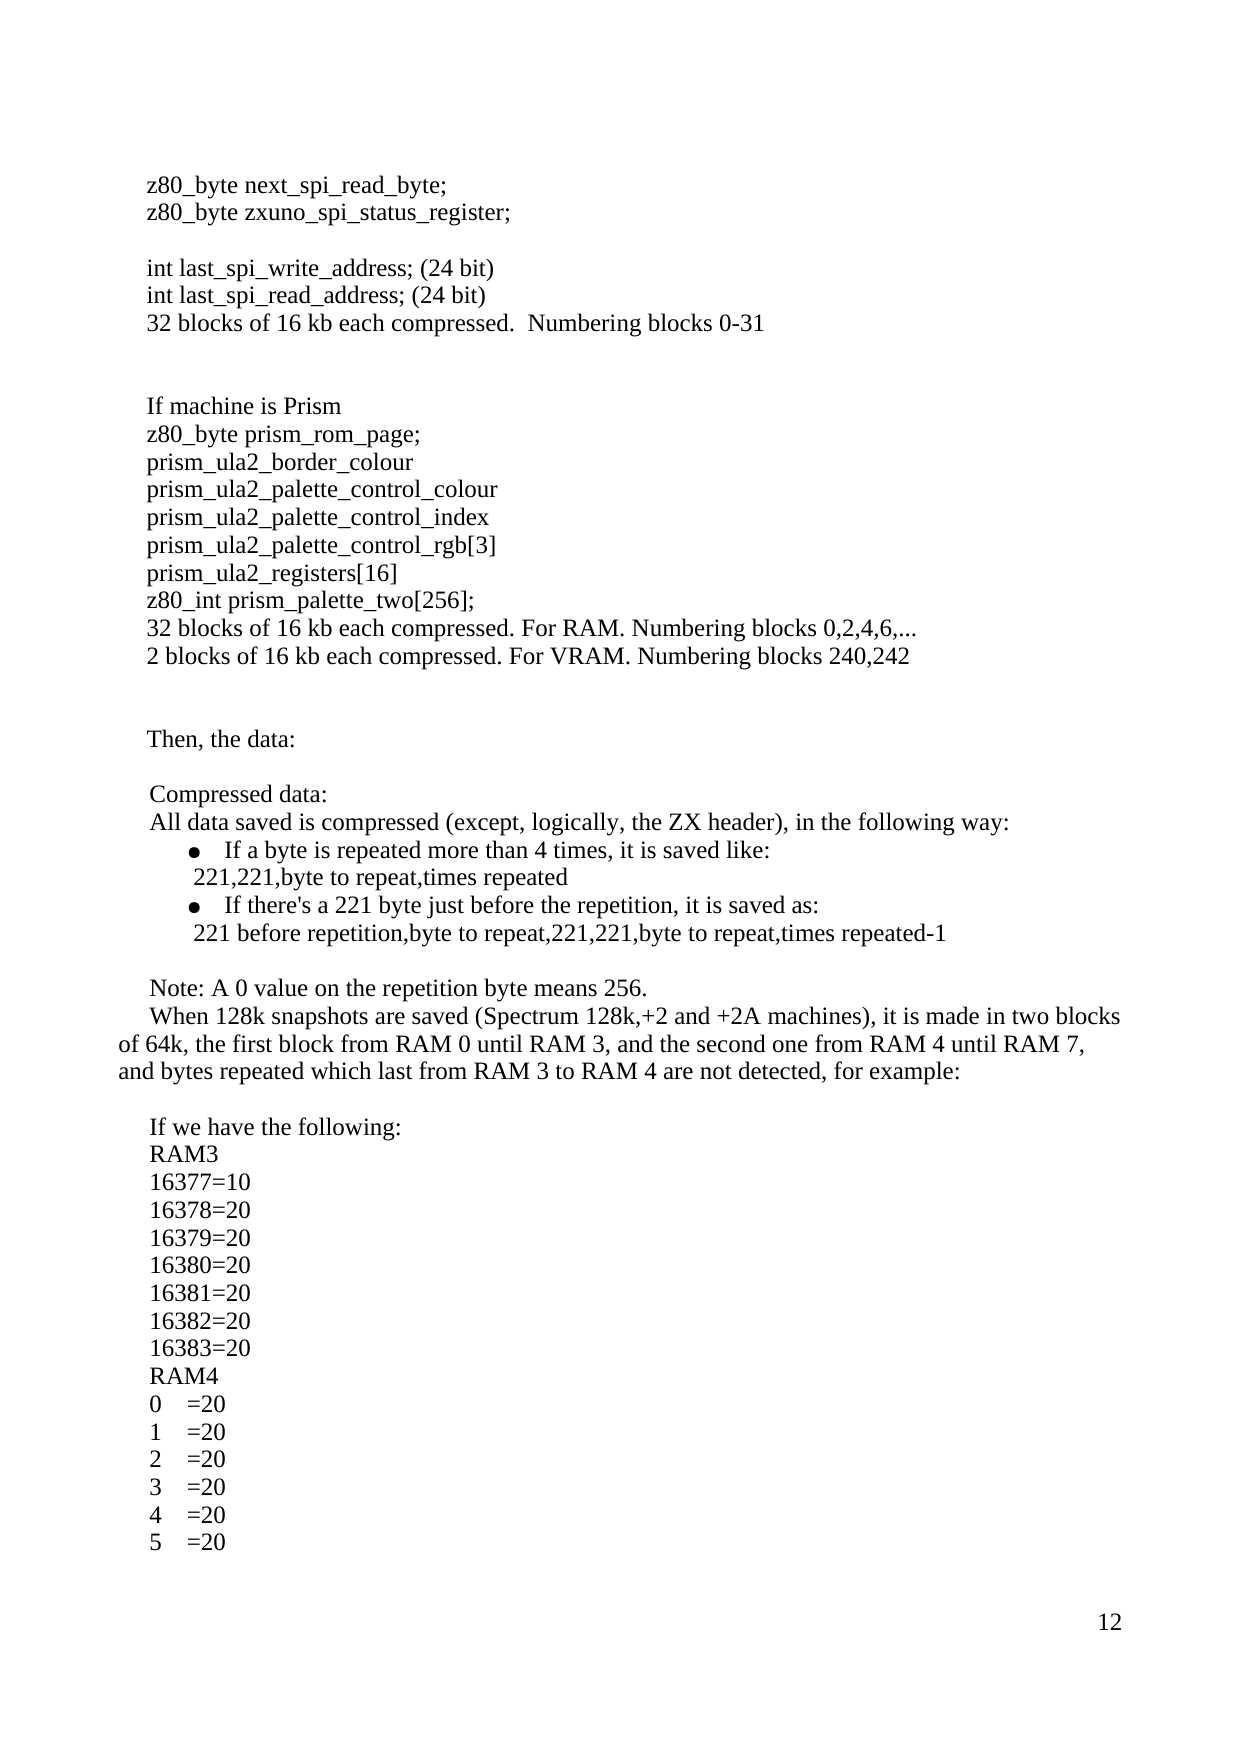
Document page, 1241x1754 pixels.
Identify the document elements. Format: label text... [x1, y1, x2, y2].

text z80_byte zxuno_spi_status_register; [118, 198, 1122, 226]
text 16382=20 [118, 1307, 1122, 1334]
list 221 before repetition,byte to repeat,221,221,byte to repeat,times repeated-1 [156, 919, 1122, 947]
list 221,221,byte to repeat,times repeated [156, 863, 1122, 891]
text RAM4 [118, 1362, 1122, 1390]
text prism_ula2_border_colour [118, 448, 1122, 476]
text int last_spi_read_address; (24 bit) [118, 282, 1122, 309]
list If a byte is repeated more than 4 times, it is saved like: [156, 836, 1122, 863]
text 16381=20 [118, 1279, 1122, 1307]
text prism_ula2_palette_control_colour [118, 476, 1122, 503]
text 2 =20 [118, 1445, 1122, 1473]
list If there's a 221 byte just before the repetition, it is saved as: [156, 891, 1122, 919]
text prism_ula2_palette_control_rgb[3] [118, 531, 1122, 559]
text prism_ula2_palette_control_index [118, 503, 1122, 531]
text If machine is Prism [118, 392, 1122, 420]
text 32 blocks of 16 kb each compressed. Numbering blocks 0-31 [118, 309, 1122, 337]
text 32 blocks of 16 kb each compressed. For RAM. Numbering blocks 0,2,4,6,... [118, 614, 1122, 642]
text 4 =20 [118, 1501, 1122, 1528]
text When 128k snapshots are saved (Spectrum 128k,+2 and +2A machines), it is made in two blocks of 64k, the first block from RAM 0 until RAM 3, and the second one from RAM 4 until RAM 7, and bytes repeated which last from RAM 3 to RAM 4 are not detected, for example: [118, 1002, 1122, 1085]
text Compressed data: [118, 780, 1122, 808]
text z80_byte next_spi_read_byte; [118, 171, 1122, 198]
text All data saved is compressed (except, logically, the ZX header), in the following way: [118, 808, 1122, 836]
text 5 =20 [118, 1528, 1122, 1556]
text 3 =20 [118, 1473, 1122, 1501]
text z80_int prism_palette_two[256]; [118, 586, 1122, 614]
text z80_byte prism_rom_page; [118, 420, 1122, 448]
text 1 =20 [118, 1418, 1122, 1445]
text If we have the following: [118, 1113, 1122, 1141]
text RAM3 [118, 1141, 1122, 1168]
text Then, the data: [118, 725, 1122, 753]
text 16378=20 [118, 1196, 1122, 1224]
text Note: A 0 value on the repetition byte means 256. [118, 974, 1122, 1002]
text 0 =20 [118, 1390, 1122, 1418]
text prism_ula2_registers[16] [118, 559, 1122, 586]
text 2 blocks of 16 kb each compressed. For VRAM. Numbering blocks 240,242 [118, 642, 1122, 669]
text 16379=20 [118, 1224, 1122, 1251]
text int last_spi_write_address; (24 bit) [118, 254, 1122, 282]
text 16377=10 [118, 1168, 1122, 1196]
text 16380=20 [118, 1251, 1122, 1279]
text 16383=20 [118, 1334, 1122, 1362]
